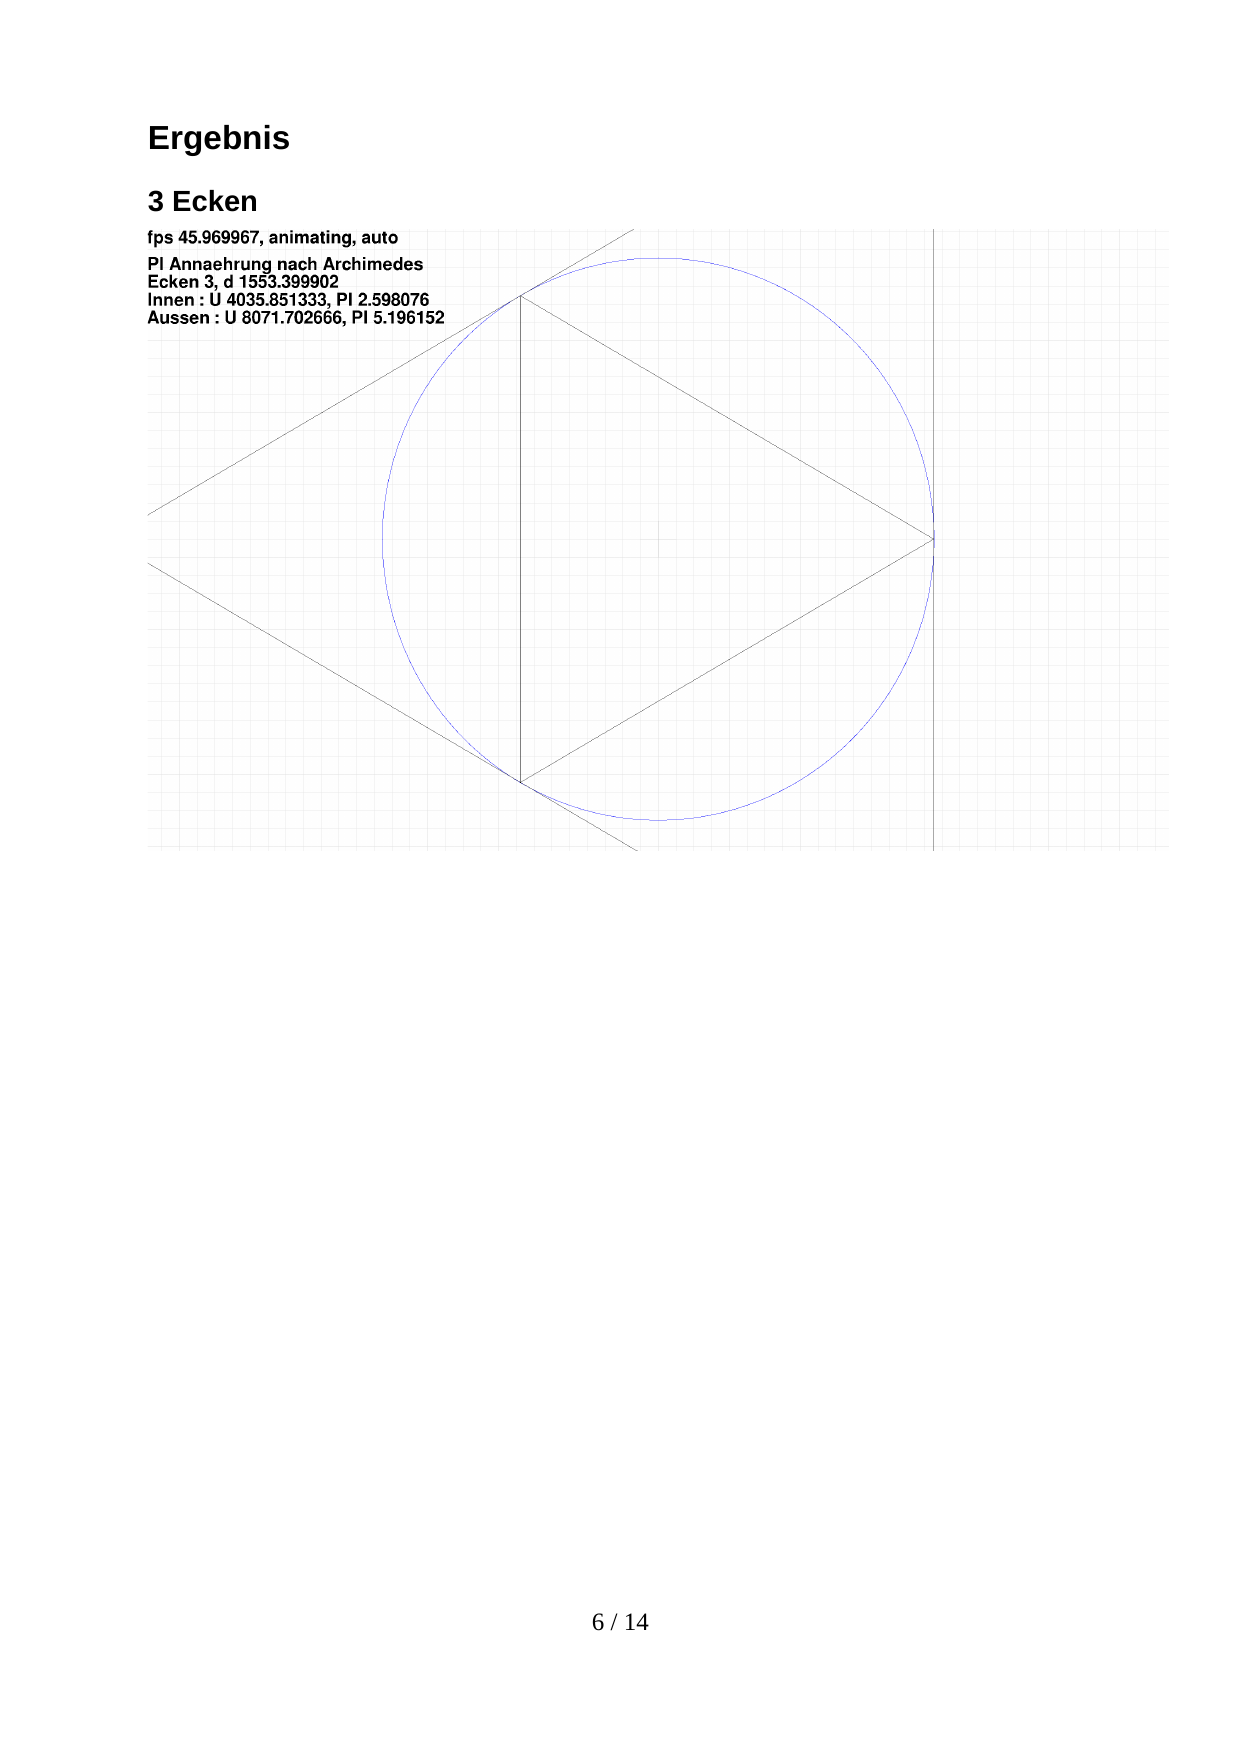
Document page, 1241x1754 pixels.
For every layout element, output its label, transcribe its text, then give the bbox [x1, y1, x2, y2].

subtitle 3 Ecken [148, 184, 1093, 217]
picture [147, 229, 1169, 851]
subtitle Ergebnis [148, 118, 1093, 157]
